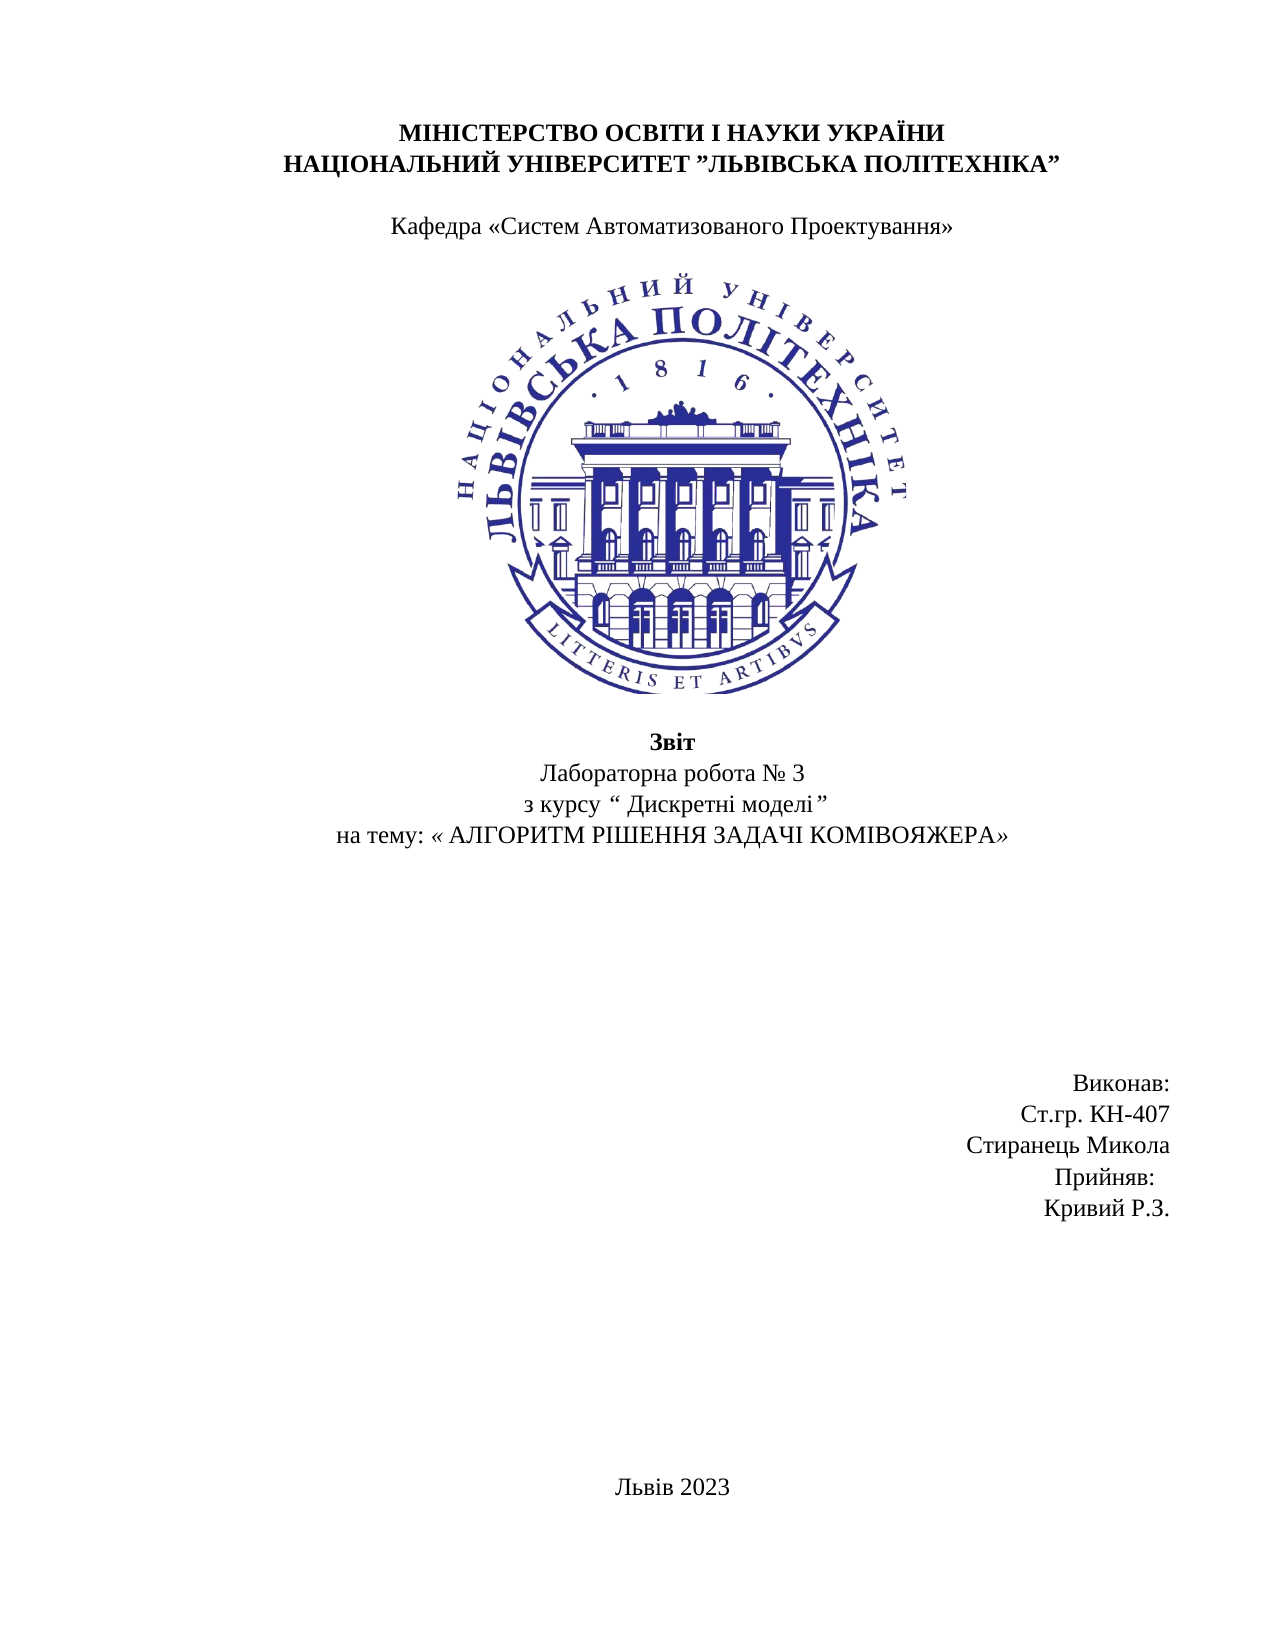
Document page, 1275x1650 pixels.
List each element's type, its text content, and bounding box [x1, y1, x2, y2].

text Ст.гр. КН-407 [177, 1099, 1170, 1128]
subtitle НАЦІОНАЛЬНИЙ УНІВЕРСИТЕТ ”ЛЬВІВСЬКА ПОЛІТЕХНІКА” [177, 149, 1166, 178]
text МІНІСТЕРСТВО ОСВІТИ І НАУКИ УКРАЇНИ [177, 118, 1166, 147]
text Стиранець Микола [177, 1131, 1170, 1159]
subtitle Звіт [177, 727, 1167, 756]
text Виконав: [177, 1068, 1170, 1097]
subtitle Львів 2023 [177, 1472, 1167, 1501]
subtitle з курсу “ Дискретні моделі” [177, 789, 1168, 818]
subtitle Лабораторна робота № 3 [177, 758, 1168, 787]
picture [457, 273, 907, 694]
subtitle Кафедра «Систем Автоматизованого Проектування» [177, 211, 1167, 240]
text Прийняв: [177, 1162, 1155, 1190]
subtitle на тему: « АЛГОРИТМ РІШЕННЯ ЗАДАЧІ КОМІВОЯЖЕРА» [177, 820, 1168, 849]
text Кривий Р.З. [177, 1193, 1170, 1221]
